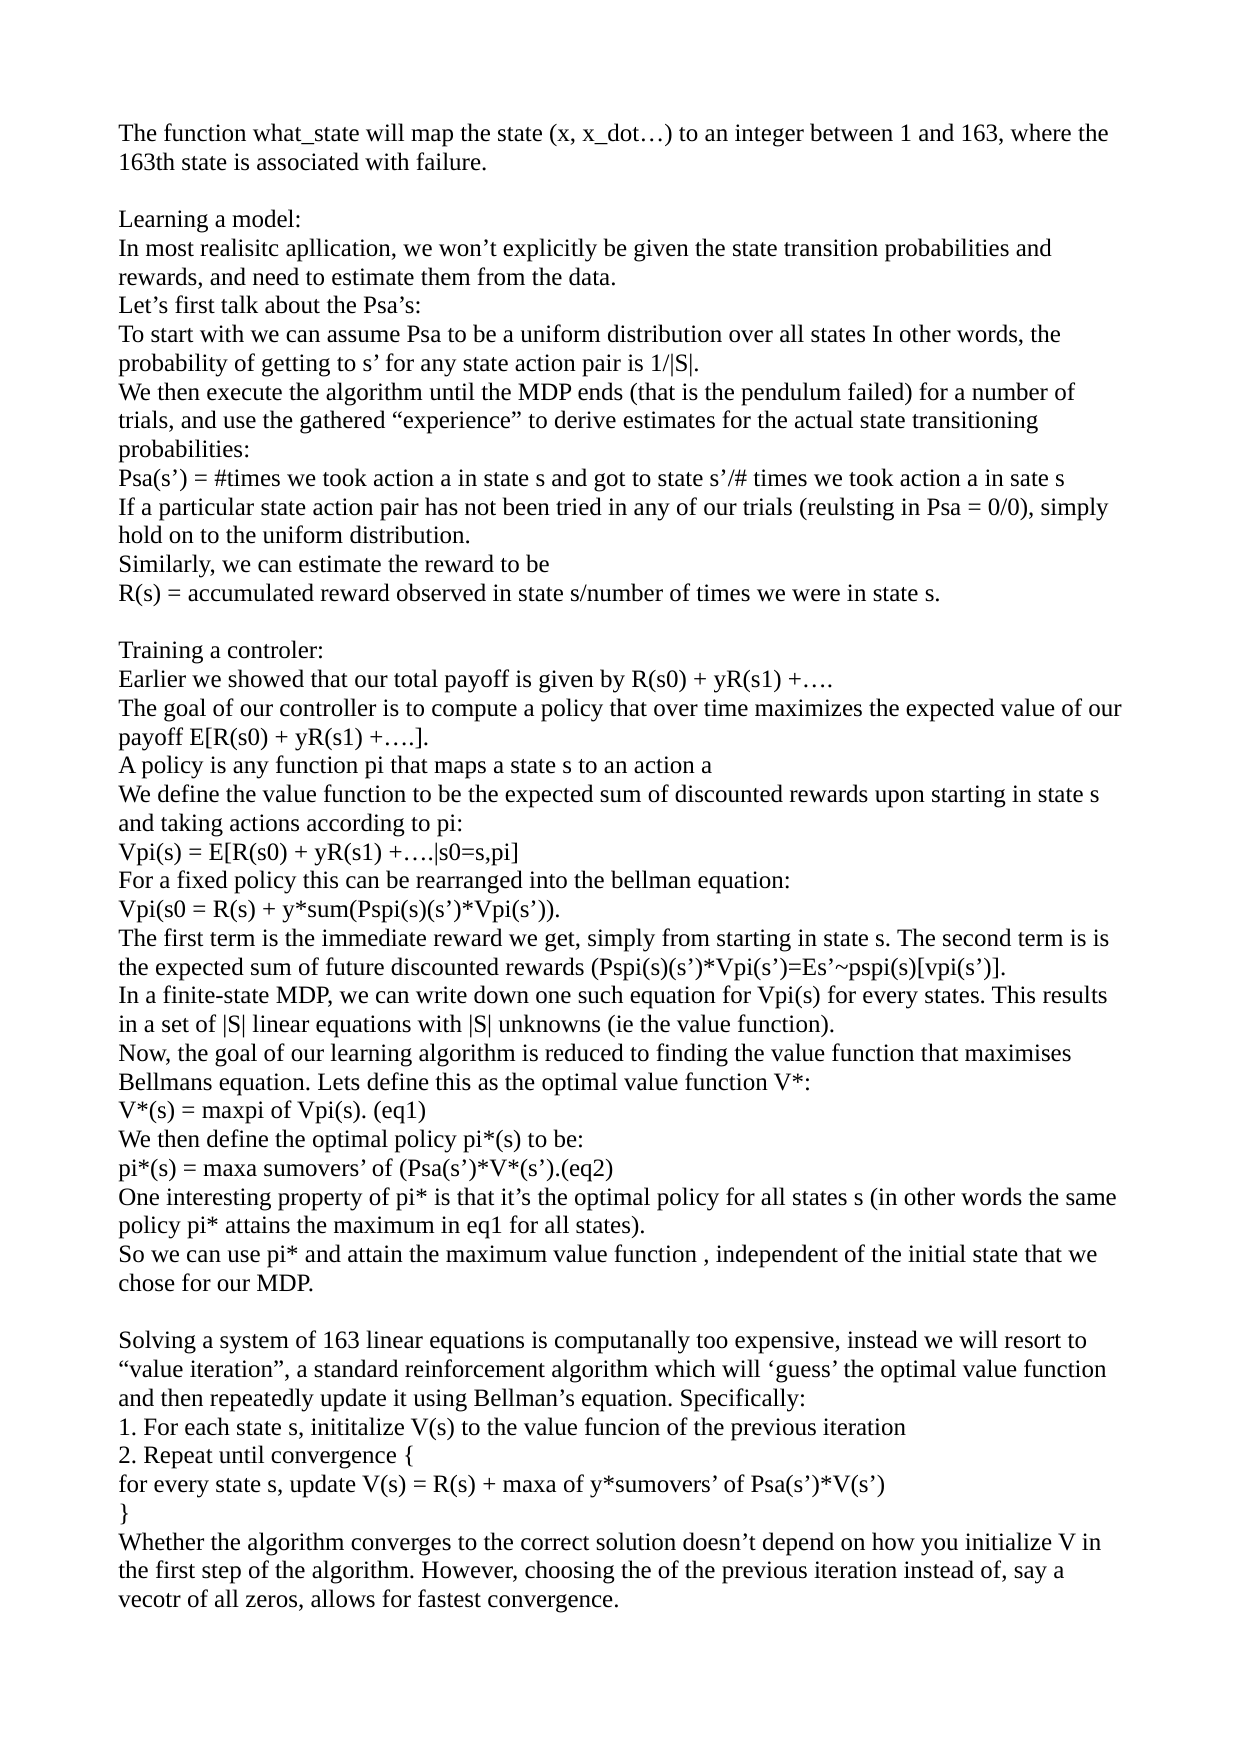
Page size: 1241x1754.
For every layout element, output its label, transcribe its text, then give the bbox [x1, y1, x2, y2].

text If a particular state action pair has not been tried in any of our trials (reulsting in Psa = 0/0), simply hold on to the uniform distribution. [118, 492, 1122, 549]
text We then define the optimal policy pi*(s) to be: [118, 1124, 1122, 1153]
text Solving a system of 163 linear equations is computanally too expensive, instead we will resort to “value iteration”, a standard reinforcement algorithm which will ‘guess’ the optimal value function and then repeatedly update it using Bellman’s equation. Specifically: [118, 1326, 1122, 1412]
text To start with we can assume Psa to be a uniform distribution over all states In other words, the probability of getting to s’ for any state action pair is 1/|S|. [118, 319, 1122, 377]
text Let’s first talk about the Psa’s: [118, 291, 1122, 319]
text Training a controler: [118, 636, 1122, 664]
text For a fixed policy this can be rearranged into the bellman equation: [118, 866, 1122, 894]
text The function what_state will map the state (x, x_dot…) to an integer between 1 and 163, where the 163th state is associated with failure. [118, 118, 1122, 176]
text pi*(s) = maxa sumovers’ of (Psa(s’)*V*(s’).(eq2) [118, 1153, 1122, 1182]
text Now, the goal of our learning algorithm is reduced to finding the value function that maximises Bellmans equation. Lets define this as the optimal value function V*: [118, 1038, 1122, 1096]
text One interesting property of pi* is that it’s the optimal policy for all states s (in other words the same policy pi* attains the maximum in eq1 for all states). [118, 1182, 1122, 1239]
text for every state s, update V(s) = R(s) + maxa of y*sumovers’ of Psa(s’)*V(s’) [118, 1469, 1122, 1498]
text The first term is the immediate reward we get, simply from starting in state s. The second term is is the expected sum of future discounted rewards (Pspi(s)(s’)*Vpi(s’)=Es’~pspi(s)[vpi(s’)]. [118, 923, 1122, 981]
text Earlier we showed that our total payoff is given by R(s0) + yR(s1) +…. [118, 664, 1122, 693]
text So we can use pi* and attain the maximum value function , independent of the initial state that we chose for our MDP. [118, 1239, 1122, 1297]
text Whether the algorithm converges to the correct solution doesn’t depend on how you initialize V in the first step of the algorithm. However, choosing the of the previous iteration instead of, say a vecotr of all zeros, allows for fastest convergence. [118, 1527, 1122, 1613]
text The goal of our controller is to compute a policy that over time maximizes the expected value of our payoff E[R(s0) + yR(s1) +….]. [118, 693, 1122, 751]
text V*(s) = maxpi of Vpi(s). (eq1) [118, 1096, 1122, 1124]
text Learning a model: [118, 204, 1122, 233]
text In most realisitc apllication, we won’t explicitly be given the state transition probabilities and rewards, and need to estimate them from the data. [118, 233, 1122, 291]
text Vpi(s) = E[R(s0) + yR(s1) +….|s0=s,pi] [118, 837, 1122, 866]
text Vpi(s0 = R(s) + y*sum(Pspi(s)(s’)*Vpi(s’)). [118, 894, 1122, 923]
text Similarly, we can estimate the reward to be [118, 549, 1122, 578]
text We then execute the algorithm until the MDP ends (that is the pendulum failed) for a number of trials, and use the gathered “experience” to derive estimates for the actual state transitioning probabilities: [118, 377, 1122, 463]
text 2. Repeat until convergence { [118, 1441, 1122, 1469]
text 1. For each state s, inititalize V(s) to the value funcion of the previous iteration [118, 1412, 1122, 1441]
text R(s) = accumulated reward observed in state s/number of times we were in state s. [118, 578, 1122, 607]
text } [118, 1498, 1122, 1527]
text We define the value function to be the expected sum of discounted rewards upon starting in state s and taking actions according to pi: [118, 779, 1122, 837]
text A policy is any function pi that maps a state s to an action a [118, 751, 1122, 779]
text In a finite-state MDP, we can write down one such equation for Vpi(s) for every states. This results in a set of |S| linear equations with |S| unknowns (ie the value function). [118, 981, 1122, 1038]
text Psa(s’) = #times we took action a in state s and got to state s’/# times we took action a in sate s [118, 463, 1122, 492]
